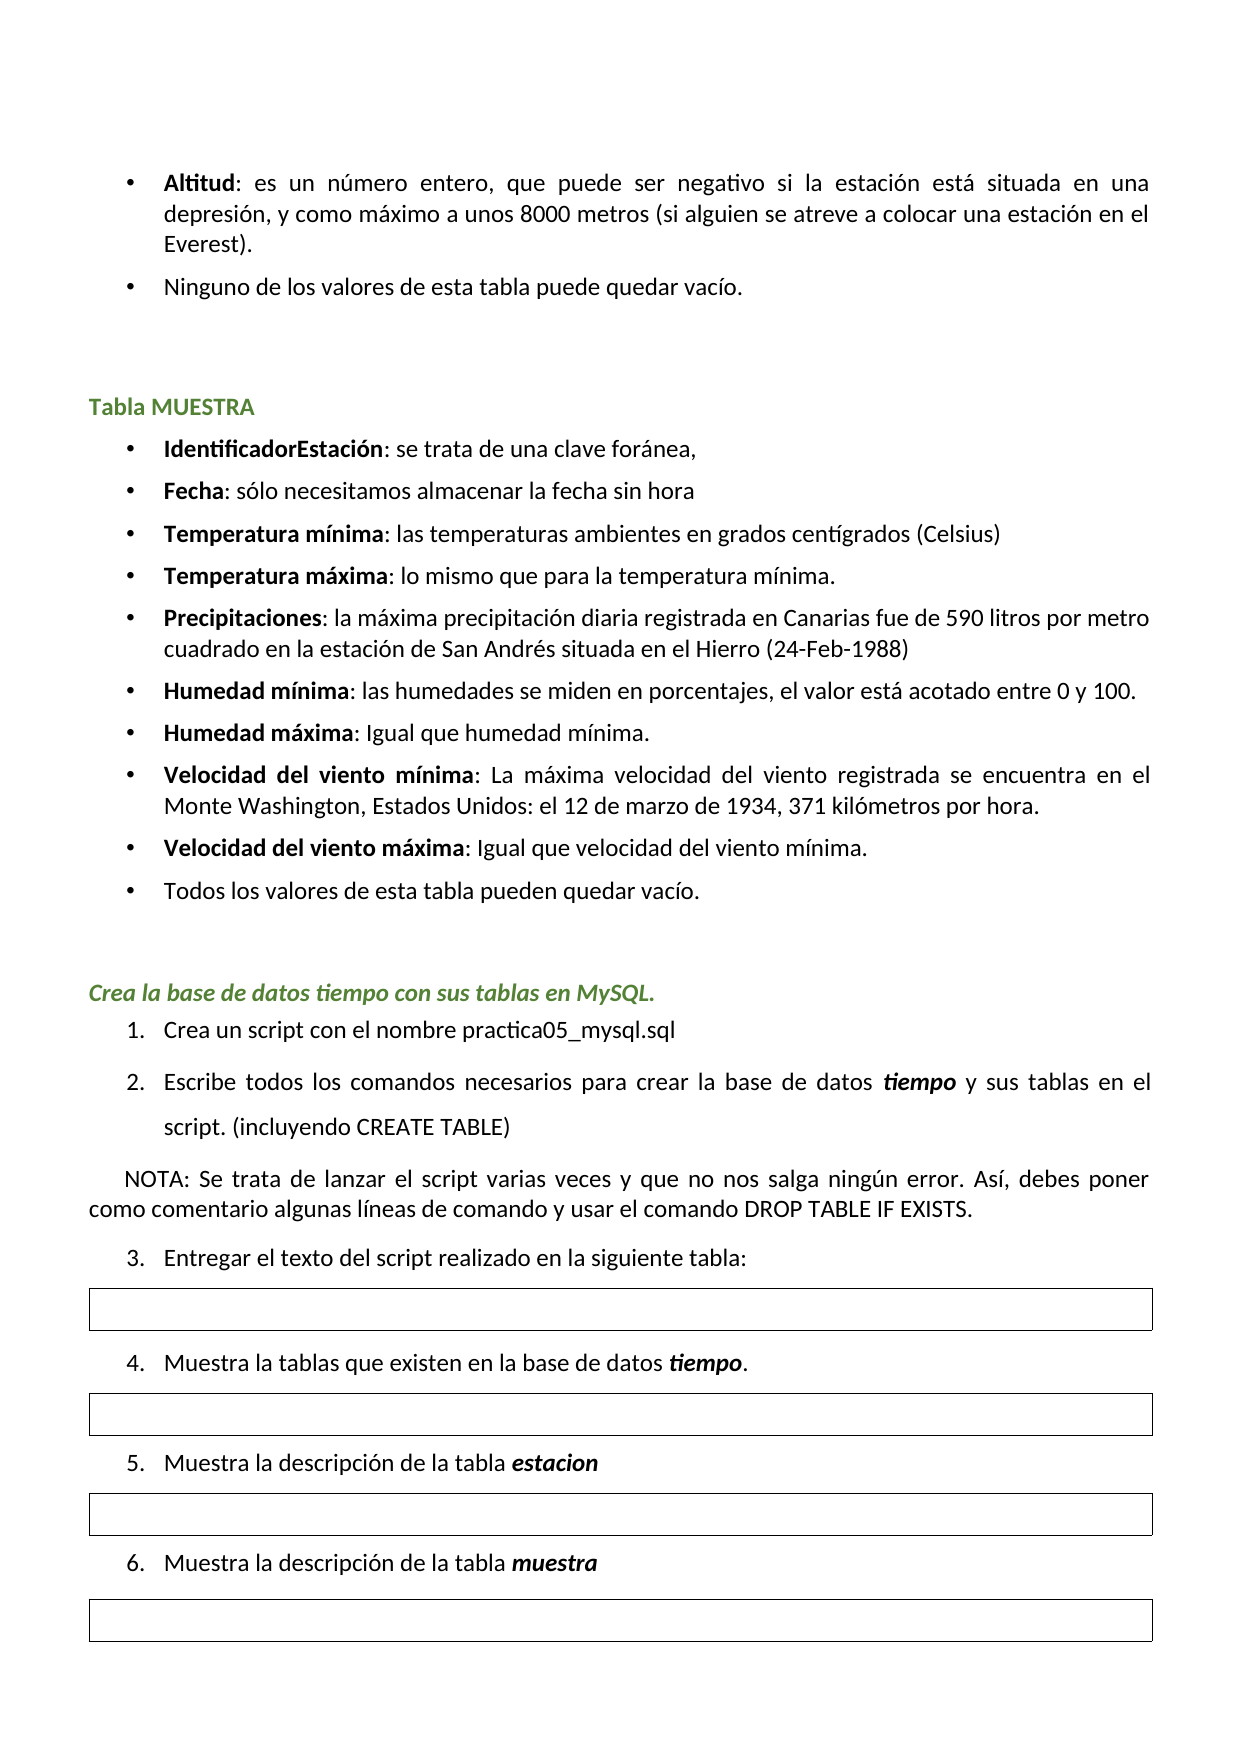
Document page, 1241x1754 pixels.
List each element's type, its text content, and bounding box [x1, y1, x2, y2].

text Tabla MUESTRA [89, 391, 1152, 421]
list Ninguno de los valores de esta tabla puede quedar vacío. [126, 271, 1152, 301]
table_header [90, 1600, 1152, 1641]
table_header [90, 1394, 1152, 1435]
list Velocidad del viento máxima: Igual que velocidad del viento mínima. [126, 832, 1152, 863]
table_header [90, 1494, 1152, 1535]
list Muestra la descripción de la tabla muestra [126, 1547, 1152, 1577]
list Escribe todos los comandos necesarios para crear la base de datos tiempo y sus tablas en el script. (incluyendo CREATE TABLE) [126, 1066, 1152, 1142]
list IdentificadorEstación: se trata de una clave foránea, [126, 433, 1152, 464]
list Crea un script con el nombre practica05_mysql.sql [126, 1014, 1152, 1044]
subtitle Crea la base de datos tiempo con sus tablas en MySQL. [89, 977, 1152, 1008]
list Muestra la tablas que existen en la base de datos tiempo. [126, 1347, 1152, 1378]
list Altitud: es un número entero, que puede ser negativo si la estación está situada en una depresión, y como máximo a unos 8000 metros (si alguien se atreve a colocar una estación en el Everest). [126, 167, 1152, 259]
list Todos los valores de esta tabla pueden quedar vacío. [126, 875, 1152, 905]
list Temperatura máxima: lo mismo que para la temperatura mínima. [126, 560, 1152, 591]
list Fecha: sólo necesitamos almacenar la fecha sin hora [126, 475, 1152, 506]
list Humedad máxima: Igual que humedad mínima. [126, 717, 1152, 748]
list Temperatura mínima: las temperaturas ambientes en grados centígrados (Celsius) [126, 518, 1152, 548]
list Velocidad del viento mínima: La máxima velocidad del viento registrada se encuentra en el Monte Washington, Estados Unidos: el 12 de marzo de 1934, 371 kilómetros por hora. [126, 760, 1152, 821]
table_header [90, 1289, 1152, 1330]
list Entregar el texto del script realizado en la siguiente tabla: [126, 1242, 1152, 1272]
text NOTA: Se trata de lanzar el script varias veces y que no nos salga ningún error. Así, debes poner como comentario algunas líneas de comando y usar el comando DROP TABLE IF EXISTS. [89, 1163, 1152, 1224]
list Muestra la descripción de la tabla estacion [126, 1447, 1152, 1478]
list Humedad mínima: las humedades se miden en porcentajes, el valor está acotado entre 0 y 100. [126, 675, 1152, 706]
list Precipitaciones: la máxima precipitación diaria registrada en Canarias fue de 590 litros por metro cuadrado en la estación de San Andrés situada en el Hierro (24-Feb-1988) [126, 602, 1152, 663]
